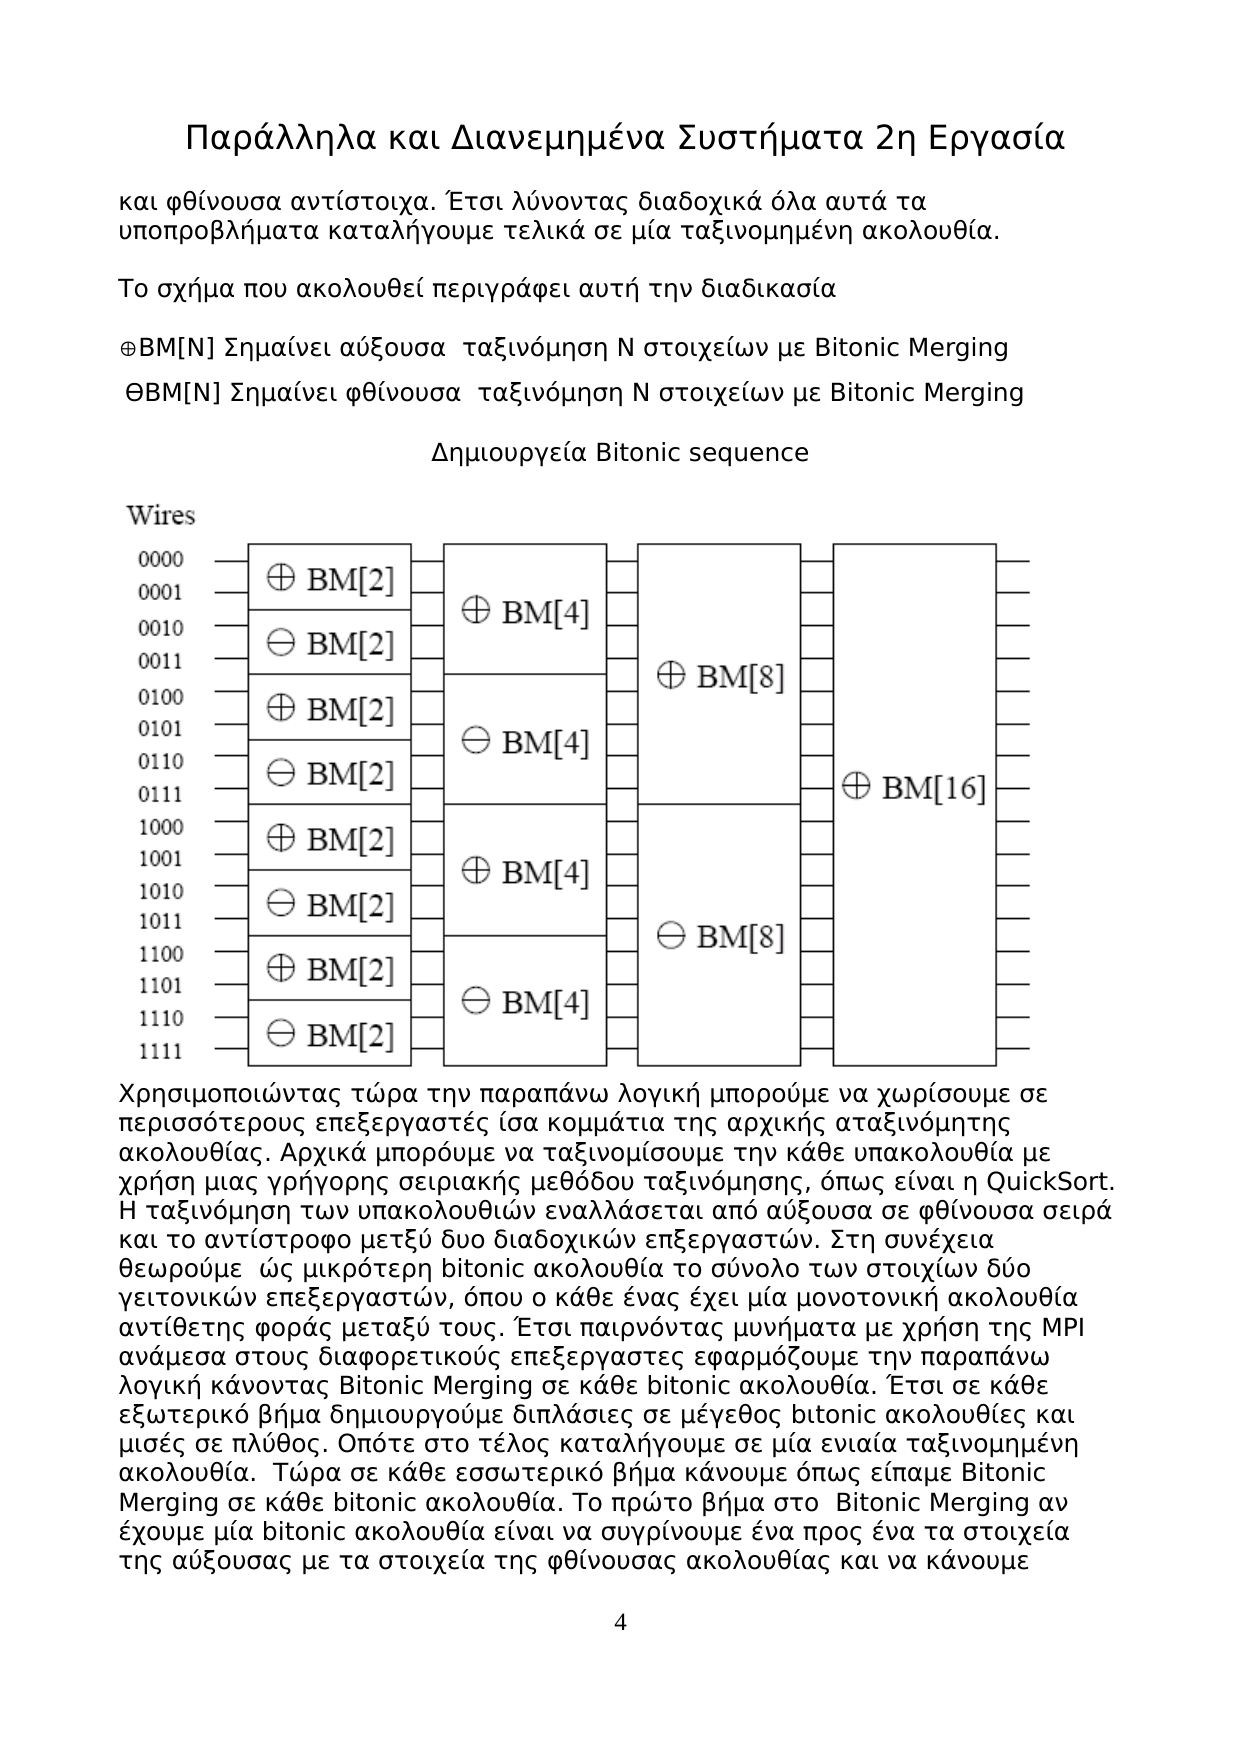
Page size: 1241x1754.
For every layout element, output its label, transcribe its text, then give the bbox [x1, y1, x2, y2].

text Το σχήμα που ακολουθεί περιγράφει αυτή την διαδικασία [118, 274, 1122, 304]
text BM[Ν] Σημαίνει αύξουσα ταξινόμηση Ν στοιχείων με Bitonic Merging [118, 333, 1122, 362]
text Δημιουργεία Bitonic sequence [118, 438, 1122, 467]
text Χρησιμοποιώντας τώρα την παραπάνω λογική μπορούμε να χωρίσουμε σε περισσότερους επεξεργαστές ίσα κομμάτια της αρχικής αταξινόμητης ακολουθίας. Αρχικά μπορόυμε να ταξινομίσουμε την κάθε υπακολουθία με χρήση μιας γρήγορης σειριακής μεθόδου ταξινόμησης, όπως είναι η QuickSort. Η ταξινόμηση των υπακολουθιών εναλλάσεται από αύξουσα σε φθίνουσα σειρά και το αντίστροφο μετξύ δυο διαδοχικών επξεργαστών. Στη συνέχεια θεωρούμε ώς μικρότερη bitonic ακολουθία το σύνολο των στοιχίων δύο γειτονικών επεξεργαστών, όπου ο κάθε ένας έχει μία μονοτονική ακολουθία αντίθετης φοράς μεταξύ τους. Έτσι παιρνόντας μυνήματα με χρήση της MPI ανάμεσα στους διαφορετικούς επεξεργαστες εφαρμόζουμε την παραπάνω λογική κάνοντας Bitonic Merging σε κάθε bitonic ακολουθία. Έτσι σε κάθε εξωτερικό βήμα δημιουργούμε διπλάσιες σε μέγεθος bιtonic ακολουθίες και μισές σε πλύθος. Οπότε στο τέλος καταλήγουμε σε μία ενιαία ταξινομημένη ακολουθία. Τώρα σε κάθε εσσωτερικό βήμα κάνουμε όπως είπαμε Bitonic Merging σε κάθε bitonic ακολουθία. Το πρώτο βήμα στο Bitonic Merging αν έχουμε μία bitonic ακολουθία είναι να συγρίνουμε ένα προς ένα τα στοιχεία της αύξουσας με τα στοιχεία της φθίνουσας ακολουθίας και να κάνουμε [118, 1079, 1122, 1575]
text ӨBM[Ν] Σημαίνει φθίνουσα ταξινόμηση Ν στοιχείων με Bitonic Merging [118, 374, 1122, 408]
picture [118, 495, 1041, 1081]
text και φθίνουσα αντίστοιχα. Έτσι λύνοντας διαδοχικά όλα αυτά τα υποπροβλήματα καταλήγουμε τελικά σε μία ταξινομημένη ακολουθία. [118, 187, 1122, 245]
